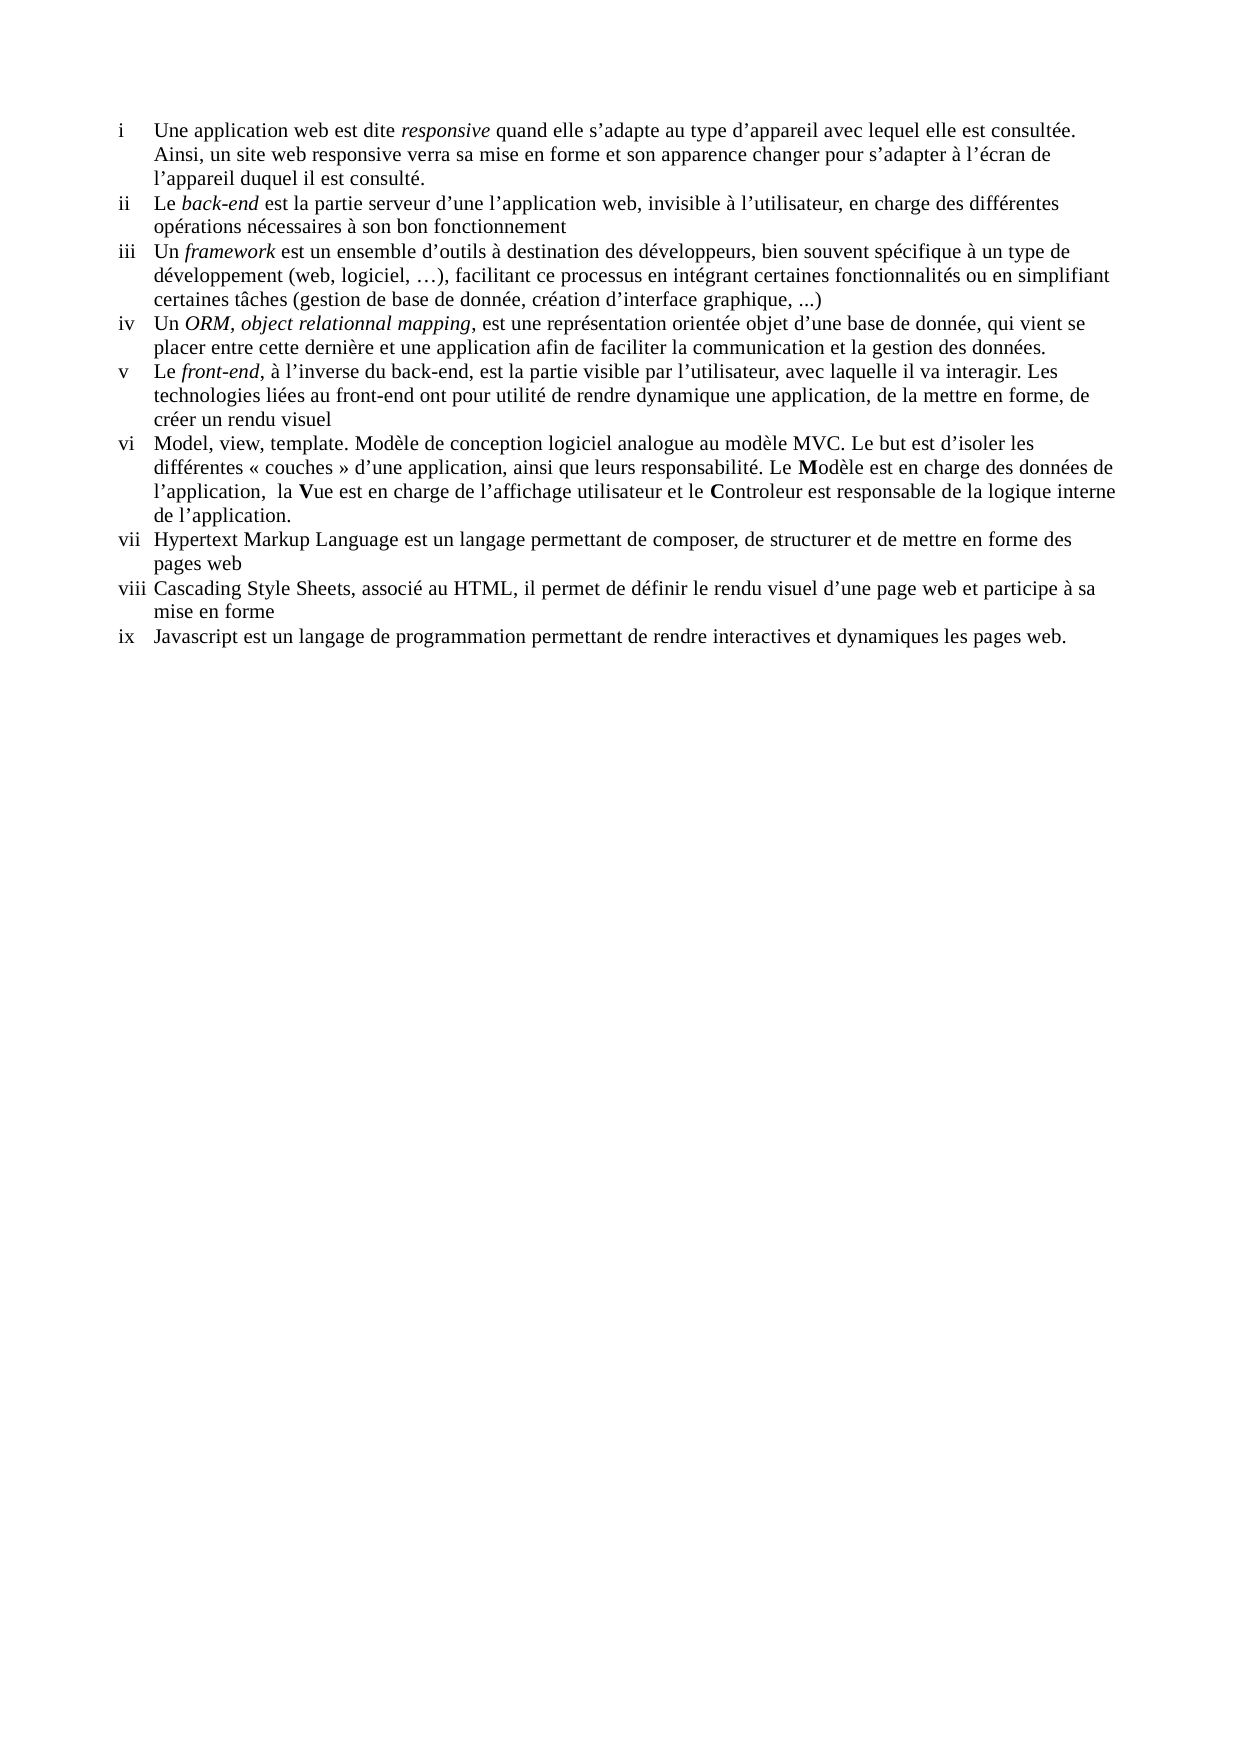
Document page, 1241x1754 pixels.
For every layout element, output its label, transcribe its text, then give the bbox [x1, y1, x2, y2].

text Un framework est un ensemble d’outils à destination des développeurs, bien souvent spécifique à un type de développement (web, logiciel, …), facilitant ce processus en intégrant certaines fonctionnalités ou en simplifiant certaines tâches (gestion de base de donnée, création d’interface graphique, ...) [118, 238, 1122, 311]
text Model, view, template. Modèle de conception logiciel analogue au modèle MVC. Le but est d’isoler les différentes « couches » d’une application, ainsi que leurs responsabilité. Le Modèle est en charge des données de l’application, la Vue est en charge de l’affichage utilisateur et le Controleur est responsable de la logique interne de l’application. [118, 431, 1122, 527]
text Le back-end est la partie serveur d’une l’application web, invisible à l’utilisateur, en charge des différentes opérations nécessaires à son bon fonctionnement [118, 190, 1122, 238]
text Hypertext Markup Language est un langage permettant de composer, de structurer et de mettre en forme des pages web [118, 527, 1122, 575]
text Le front-end, à l’inverse du back-end, est la partie visible par l’utilisateur, avec laquelle il va interagir. Les technologies liées au front-end ont pour utilité de rendre dynamique une application, de la mettre en forme, de créer un rendu visuel [118, 359, 1122, 431]
text Une application web est dite responsive quand elle s’adapte au type d’appareil avec lequel elle est consultée. Ainsi, un site web responsive verra sa mise en forme et son apparence changer pour s’adapter à l’écran de l’appareil duquel il est consulté. [118, 118, 1122, 190]
text Un ORM, object relationnal mapping, est une représentation orientée objet d’une base de donnée, qui vient se placer entre cette dernière et une application afin de faciliter la communication et la gestion des données. [118, 311, 1122, 359]
text Javascript est un langage de programmation permettant de rendre interactives et dynamiques les pages web. [118, 623, 1122, 647]
text Cascading Style Sheets, associé au HTML, il permet de définir le rendu visuel d’une page web et participe à sa mise en forme [118, 575, 1122, 623]
